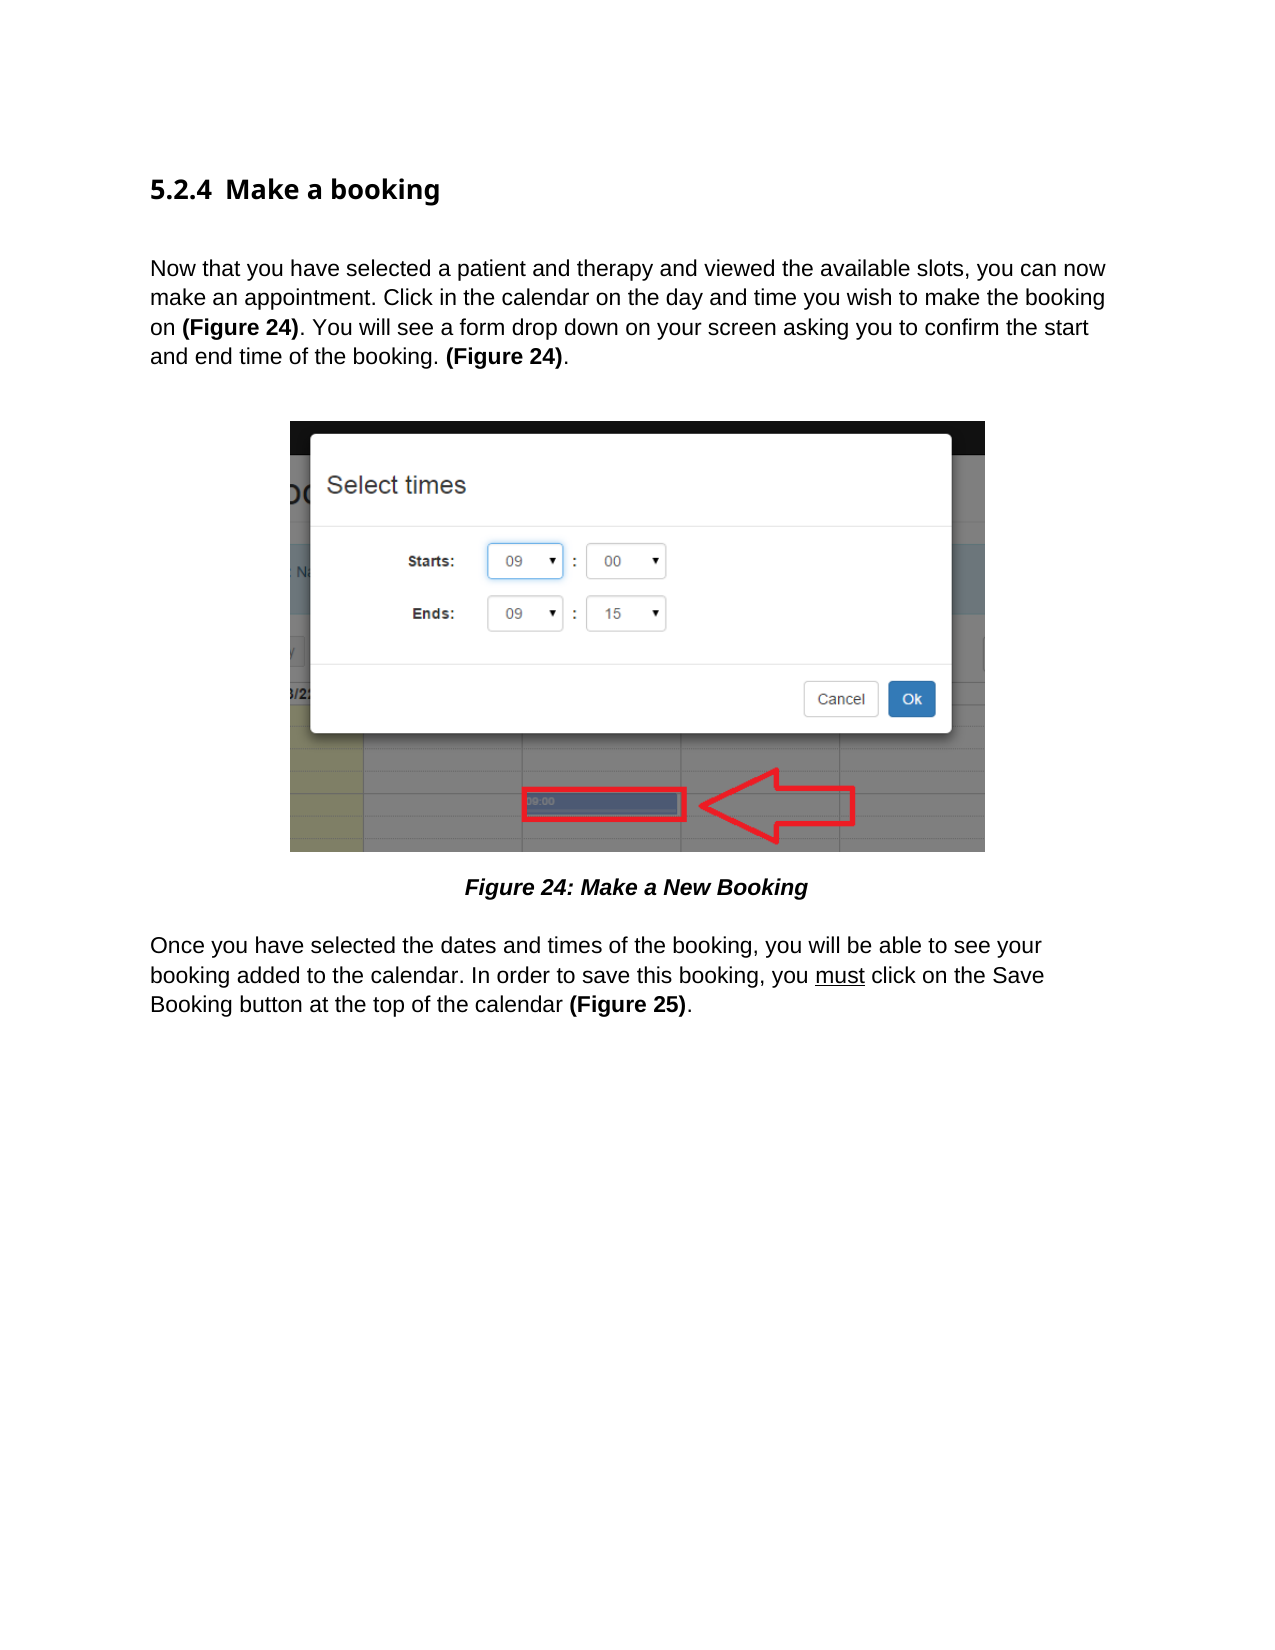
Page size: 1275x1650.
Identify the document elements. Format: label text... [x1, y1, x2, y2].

picture [290, 421, 985, 852]
text Now that you have selected a patient and therapy and viewed the available slots, you can now make an appointment. Click in the calendar on the day and time you wish to make the booking on (Figure 24). You will see a form drop down on your screen asking you to confirm the start and end time of the booking. (Figure 24). [150, 256, 1125, 369]
text Figure 24: Make a New Booking [150, 874, 1125, 900]
subtitle 5.2.4 Make a booking [150, 171, 1125, 208]
text Once you have selected the dates and times of the booking, you will be able to see your booking added to the calendar. In order to save this booking, you must click on the Save Booking button at the top of the calendar (Figure 25). [150, 933, 1125, 1018]
